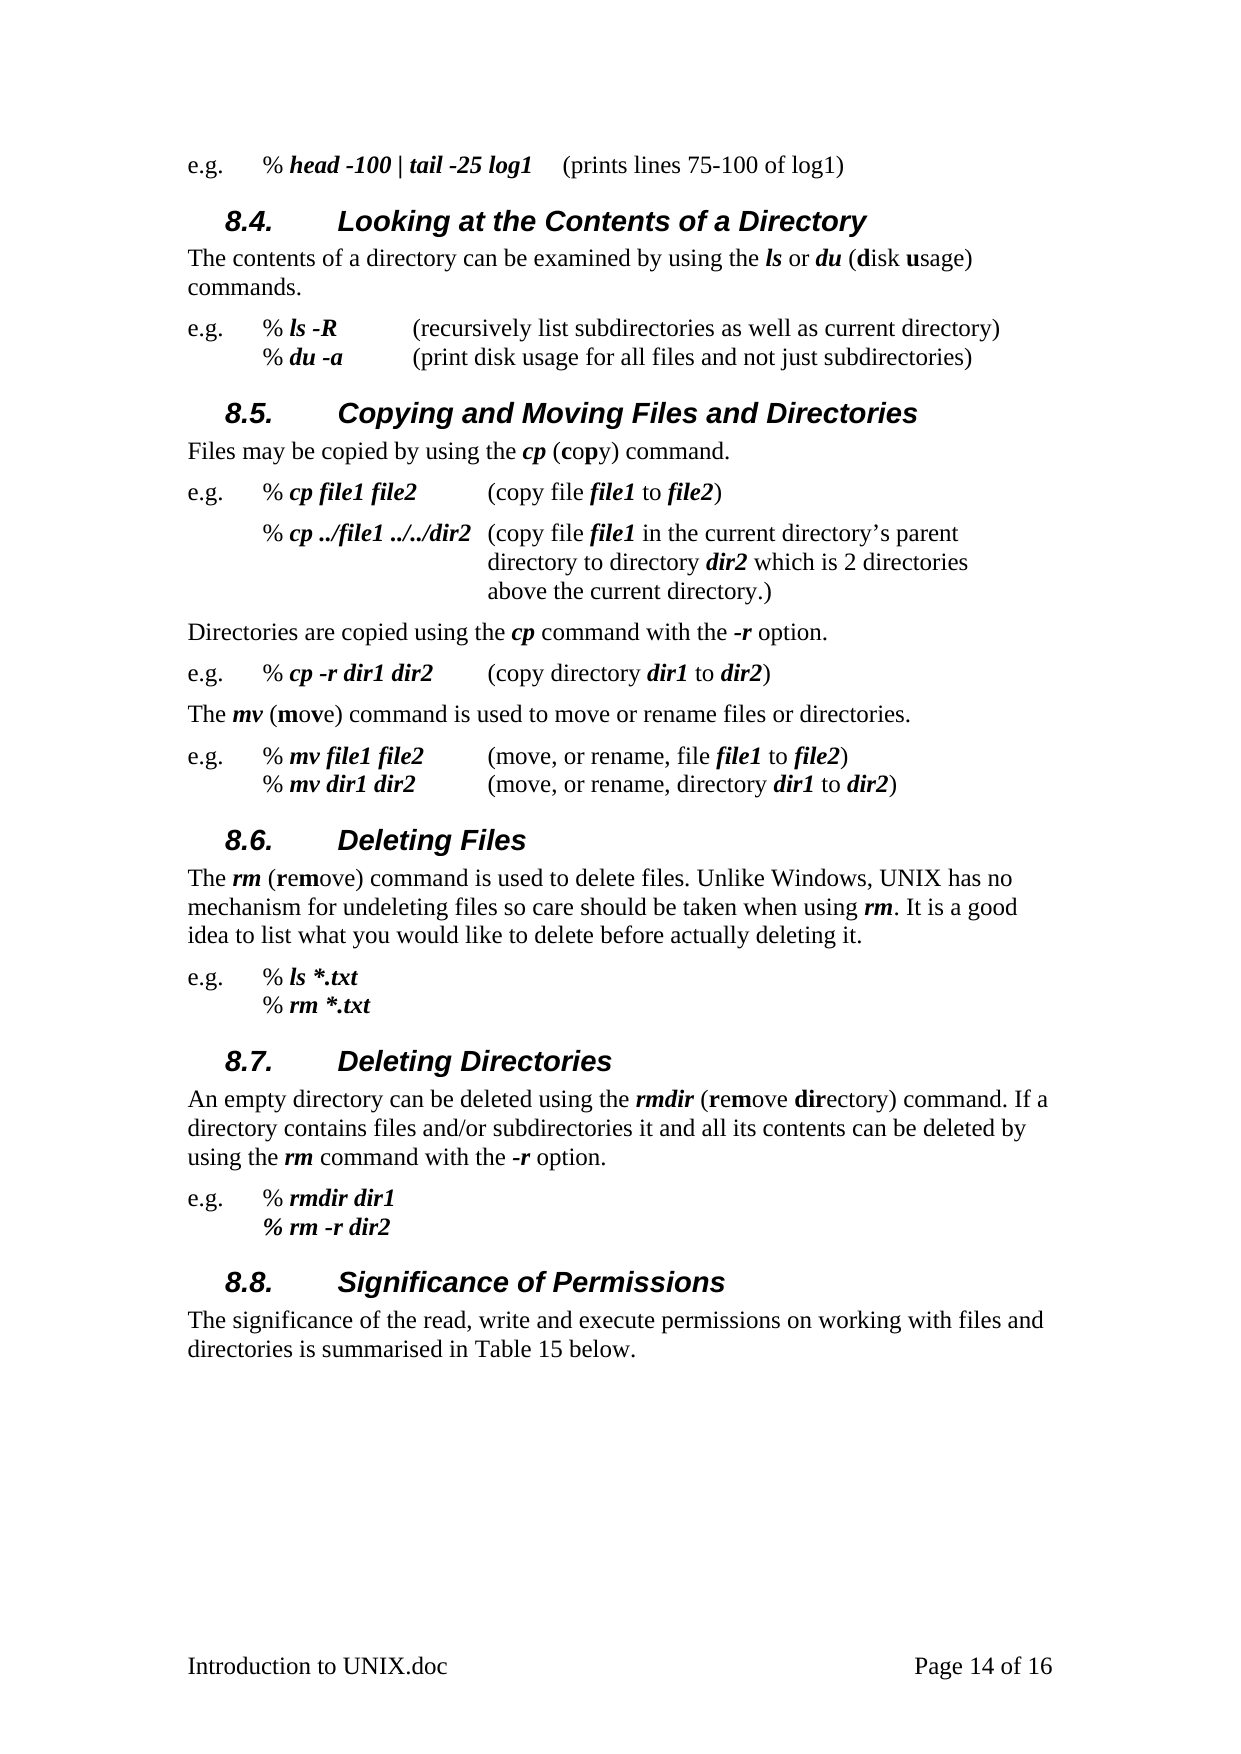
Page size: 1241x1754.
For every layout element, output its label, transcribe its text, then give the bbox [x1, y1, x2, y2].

text e.g. % rmdir dir1 % rm -r dir2 [187, 1183, 1053, 1240]
subtitle Significance of Permissions [225, 1265, 1053, 1299]
text Files may be copied by using the cp (copy) command. [187, 436, 1053, 464]
text e.g. % mv file1 file2 (move, or rename, file file1 to file2) % mv dir1 dir2 (move, or rename, directory dir1 to dir2) [187, 741, 1053, 798]
text e.g. % ls -R (recursively list subdirectories as well as current directory) % du -a (print disk usage for all files and not just subdirectories) [187, 313, 1053, 371]
text The mv (move) command is used to move or rename files or directories. [187, 699, 1053, 728]
text e.g. % cp file1 file2 (copy file file1 to file2) [187, 477, 1053, 506]
text % cp ../file1 ../../dir2 (copy file file1 in the current directory’s parent directory to directory dir2 which is 2 directories above the current directory.) [187, 518, 1053, 604]
text e.g. % cp -r dir1 dir2 (copy directory dir1 to dir2) [187, 658, 1053, 687]
text The rm (remove) command is used to delete files. Unlike Windows, UNIX has no mechanism for undeleting files so care should be taken when using rm. It is a good idea to list what you would like to delete before actually deleting it. [187, 863, 1053, 949]
text An empty directory can be deleted using the rmdir (remove directory) command. If a directory contains files and/or subdirectories it and all its contents can be deleted by using the rm command with the -r option. [187, 1084, 1053, 1170]
subtitle Deleting Directories [225, 1044, 1053, 1078]
text The significance of the read, write and execute permissions on working with files and directories is summarised in Table 15 below. [187, 1305, 1053, 1363]
subtitle Deleting Files [225, 823, 1053, 857]
text Directories are copied using the cp command with the -r option. [187, 617, 1053, 646]
subtitle Looking at the Contents of a Directory [225, 204, 1053, 237]
text e.g. % ls *.txt % rm *.txt [187, 962, 1053, 1019]
text e.g. % head -100 | tail -25 log1 (prints lines 75-100 of log1) [187, 150, 1053, 179]
subtitle Copying and Moving Files and Directories [225, 396, 1053, 429]
text The contents of a directory can be examined by using the ls or du (disk usage) commands. [187, 243, 1053, 301]
